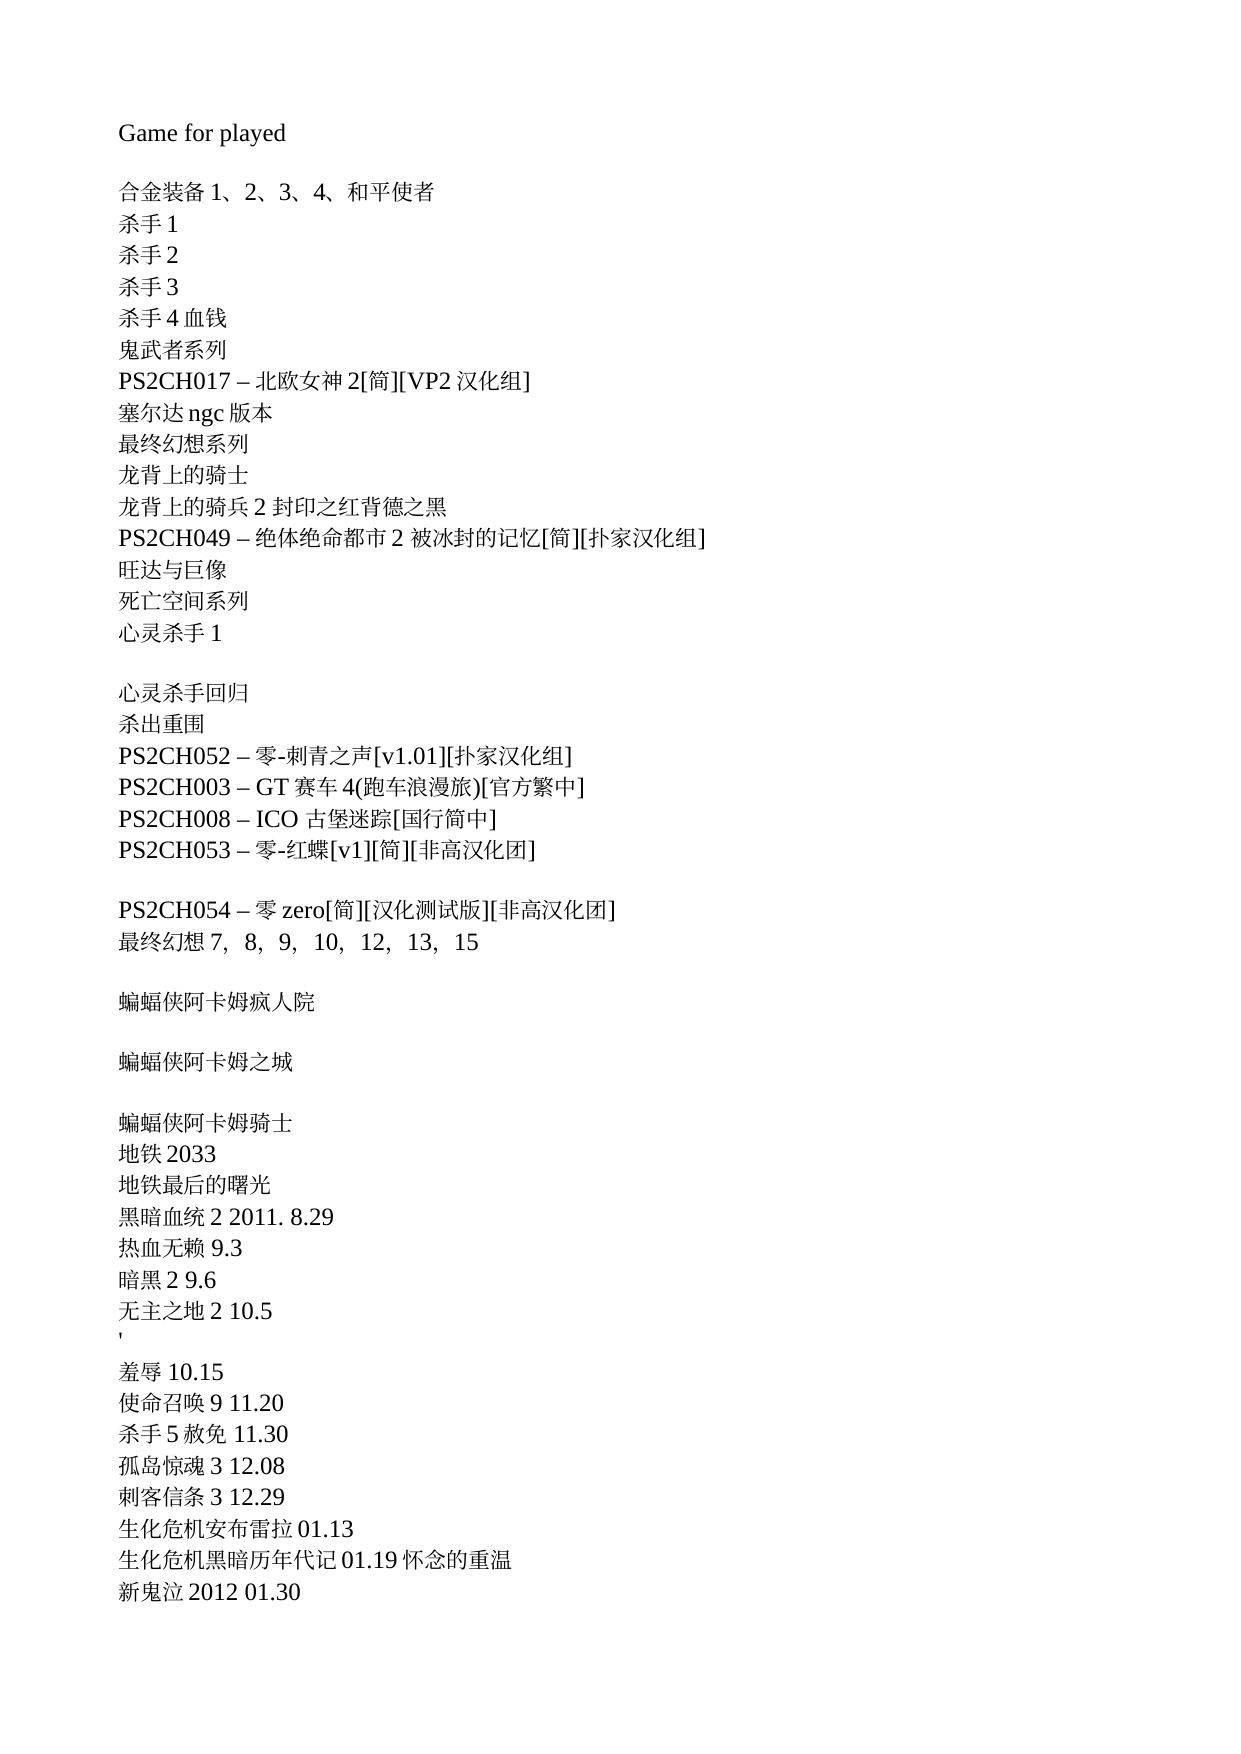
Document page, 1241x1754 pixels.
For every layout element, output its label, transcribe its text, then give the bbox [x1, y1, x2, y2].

text PS2CH052 – 零-刺青之声[v1.01][扑家汉化组] [118, 739, 1122, 771]
text PS2CH008 – ICO 古堡迷踪[国行简中] [118, 802, 1122, 833]
text PS2CH054 – 零zero[简][汉化测试版][非高汉化团] [118, 894, 1122, 925]
text 龙背上的骑士 [118, 459, 1122, 490]
text 蝙蝠侠阿卡姆骑士 [118, 1106, 1122, 1137]
text 杀手5赦免 11.30 [118, 1418, 1122, 1449]
text 最终幻想系列 [118, 427, 1122, 459]
text 杀出重围 [118, 708, 1122, 739]
text 生化危机安布雷拉01.13 [118, 1512, 1122, 1543]
text 无主之地2 10.5 [118, 1294, 1122, 1326]
text 心灵杀手1 [118, 616, 1122, 647]
text 鬼武者系列 [118, 333, 1122, 364]
text 合金装备1、2、3、4、和平使者 [118, 176, 1122, 207]
text 旺达与巨像 [118, 553, 1122, 584]
text 最终幻想7，8，9，10，12，13，15 [118, 925, 1122, 957]
text 刺客信条3 12.29 [118, 1481, 1122, 1512]
text PS2CH053 – 零-红蝶[v1][简][非高汉化团] [118, 833, 1122, 865]
text 黑暗血统2 2011. 8.29 [118, 1200, 1122, 1232]
text 生化危机黑暗历年代记01.19怀念的重温 [118, 1543, 1122, 1575]
text 杀手4血钱 [118, 301, 1122, 333]
text ' [118, 1326, 1122, 1355]
text 死亡空间系列 [118, 584, 1122, 616]
text 杀手2 [118, 238, 1122, 270]
text 暗黑2 9.6 [118, 1263, 1122, 1294]
text 地铁最后的曙光 [118, 1169, 1122, 1200]
text 蝙蝠侠阿卡姆之城 [118, 1046, 1122, 1077]
text 蝙蝠侠阿卡姆疯人院 [118, 985, 1122, 1017]
text 杀手1 [118, 207, 1122, 238]
text 孤岛惊魂3 12.08 [118, 1449, 1122, 1481]
text 地铁2033 [118, 1137, 1122, 1169]
text PS2CH017 – 北欧女神2[简][VP2汉化组] [118, 364, 1122, 396]
text 塞尔达ngc版本 [118, 396, 1122, 427]
text 使命召唤9 11.20 [118, 1386, 1122, 1418]
text 新鬼泣2012 01.30 [118, 1575, 1122, 1606]
text PS2CH049 – 绝体绝命都市2 被冰封的记忆[简][扑家汉化组] [118, 522, 1122, 553]
text 羞辱 10.15 [118, 1355, 1122, 1386]
text 心灵杀手回归 [118, 676, 1122, 708]
text 龙背上的骑兵2 封印之红背德之黑 [118, 490, 1122, 522]
text 杀手3 [118, 270, 1122, 301]
text PS2CH003 – GT赛车4(跑车浪漫旅)[官方繁中] [118, 771, 1122, 802]
text Game for played [118, 118, 1122, 147]
text 热血无赖 9.3 [118, 1232, 1122, 1263]
